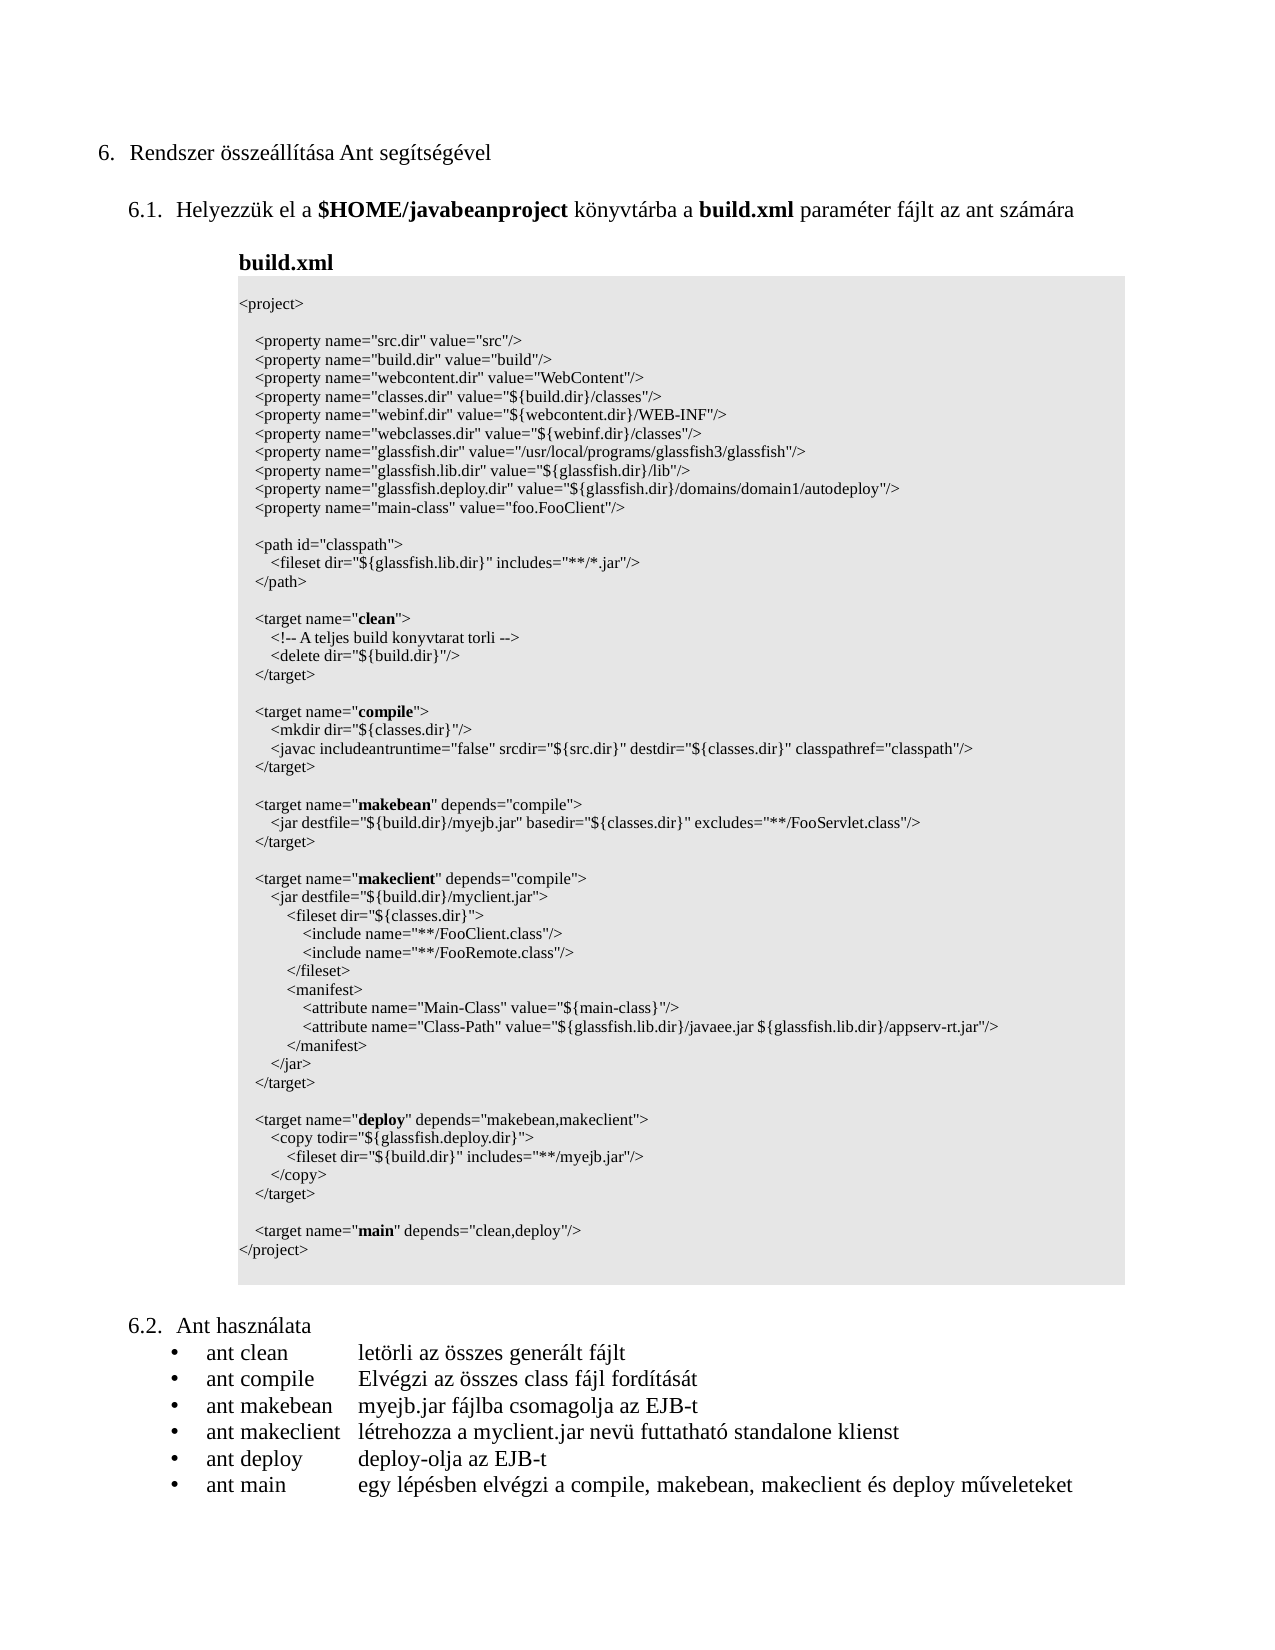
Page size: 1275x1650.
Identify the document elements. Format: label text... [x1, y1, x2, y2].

text <target name="clean"> [238, 609, 1125, 628]
text <target name="makebean" depends="compile"> [238, 795, 1125, 813]
text <jar destfile="${build.dir}/myejb.jar" basedir="${classes.dir}" excludes="**/FooServlet.class"/> [238, 813, 1125, 832]
text <include name="**/FooClient.class"/> [238, 925, 1125, 943]
text <property name="webclasses.dir" value="${webinf.dir}/classes"/> [238, 424, 1125, 443]
text </target> [238, 1073, 1125, 1092]
text <property name="src.dir" value="src"/> [238, 331, 1125, 350]
text </target> [238, 665, 1125, 684]
text </manifest> [238, 1036, 1125, 1054]
text <fileset dir="${build.dir}" includes="**/myejb.jar"/> [238, 1147, 1125, 1166]
list ant makeclient létrehozza a myclient.jar nevü futtatható standalone klienst [171, 1418, 1125, 1445]
text build.xml [238, 249, 1125, 276]
text <copy todir="${glassfish.deploy.dir}"> [238, 1129, 1125, 1147]
list ant compile Elvégzi az összes class fájl fordítását [171, 1365, 1125, 1392]
text <property name="classes.dir" value="${build.dir}/classes"/> [238, 387, 1125, 406]
text </target> [238, 758, 1125, 776]
text <path id="classpath"> [238, 535, 1125, 554]
text <fileset dir="${glassfish.lib.dir}" includes="**/*.jar"/> [238, 554, 1125, 572]
text <fileset dir="${classes.dir}"> [238, 906, 1125, 925]
text </target> [238, 832, 1125, 851]
list Ant használata [122, 1312, 1125, 1338]
text <!-- A teljes build konyvtarat torli --> [238, 628, 1125, 647]
text </project> [238, 1240, 1125, 1258]
text <javac includeantruntime="false" srcdir="${src.dir}" destdir="${classes.dir}" classpathref="classpath"/> [238, 739, 1125, 758]
text </copy> [238, 1166, 1125, 1184]
list Helyezzük el a $HOME/javabeanproject könyvtárba a build.xml paraméter fájlt az ant számára [122, 196, 1125, 223]
text <target name="makeclient" depends="compile"> [238, 869, 1125, 888]
text <manifest> [238, 980, 1125, 999]
text <attribute name="Class-Path" value="${glassfish.lib.dir}/javaee.jar ${glassfish.lib.dir}/appserv-rt.jar"/> [238, 1017, 1125, 1036]
text <project> [238, 294, 1125, 313]
text <target name="deploy" depends="makebean,makeclient"> [238, 1110, 1125, 1129]
text <property name="webinf.dir" value="${webcontent.dir}/WEB-INF"/> [238, 406, 1125, 424]
text <attribute name="Main-Class" value="${main-class}"/> [238, 999, 1125, 1017]
text </jar> [238, 1054, 1125, 1073]
list ant clean letörli az összes generált fájlt [171, 1338, 1125, 1365]
text <target name="main" depends="clean,deploy"/> [238, 1221, 1125, 1240]
text <property name="webcontent.dir" value="WebContent"/> [238, 368, 1125, 387]
text </path> [238, 572, 1125, 591]
text <include name="**/FooRemote.class"/> [238, 943, 1125, 962]
list ant main egy lépésben elvégzi a compile, makebean, makeclient és deploy műveleteket [171, 1471, 1125, 1498]
text <jar destfile="${build.dir}/myclient.jar"> [238, 888, 1125, 906]
text <target name="compile"> [238, 702, 1125, 721]
text <delete dir="${build.dir}"/> [238, 647, 1125, 665]
list ant deploy deploy-olja az EJB-t [171, 1445, 1125, 1471]
text </fileset> [238, 962, 1125, 980]
text </target> [238, 1184, 1125, 1203]
list ant makebean myejb.jar fájlba csomagolja az EJB-t [171, 1392, 1125, 1418]
text <mkdir dir="${classes.dir}"/> [238, 721, 1125, 739]
text <property name="main-class" value="foo.FooClient"/> [238, 498, 1125, 517]
text <property name="glassfish.dir" value="/usr/local/programs/glassfish3/glassfish"/> [238, 443, 1125, 461]
text <property name="glassfish.deploy.dir" value="${glassfish.dir}/domains/domain1/autodeploy"/> [238, 480, 1125, 498]
text <property name="build.dir" value="build"/> [238, 350, 1125, 368]
text <property name="glassfish.lib.dir" value="${glassfish.dir}/lib"/> [238, 461, 1125, 480]
list Rendszer összeállítása Ant segítségével [92, 138, 1125, 165]
